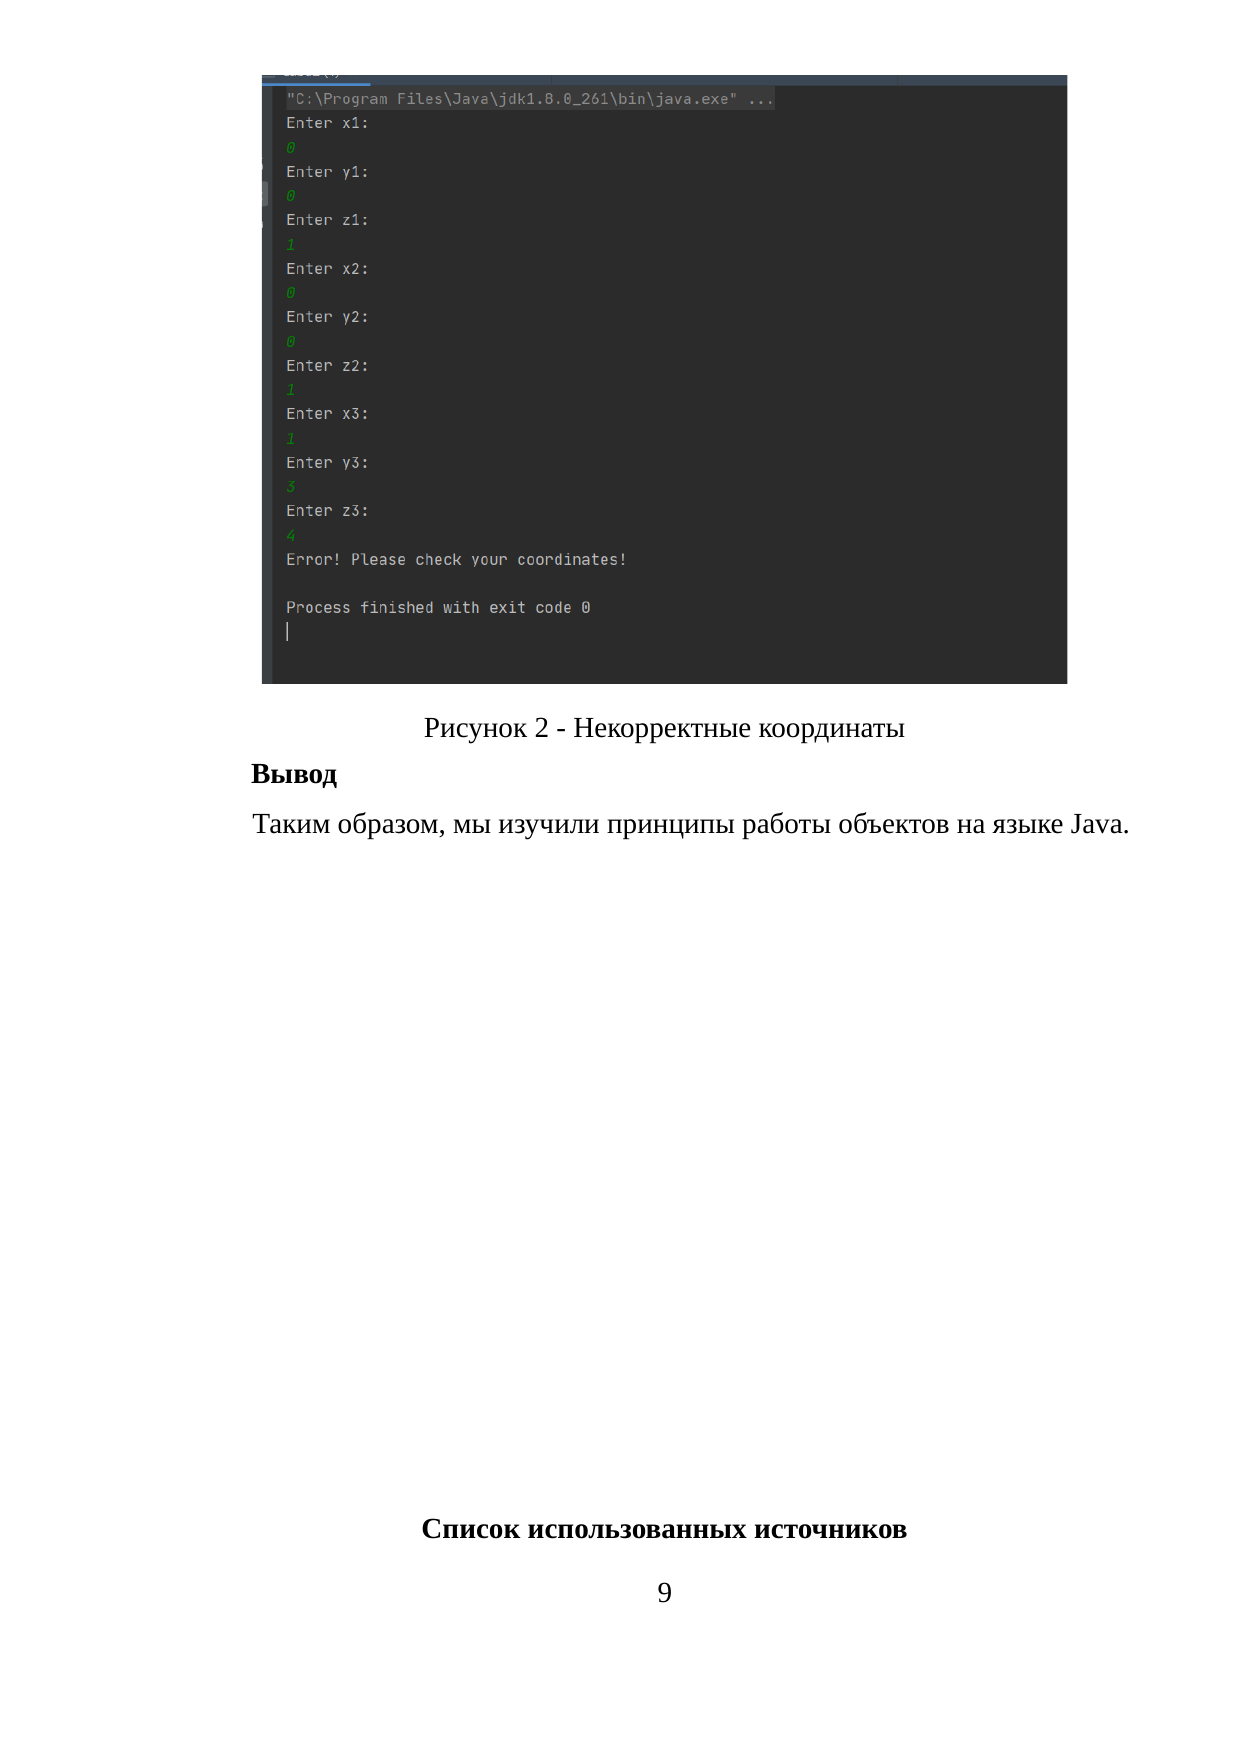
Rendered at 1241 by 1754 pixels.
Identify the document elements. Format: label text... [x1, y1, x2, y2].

text Таким образом, мы изучили принципы работы объектов на языке Java. [177, 806, 1152, 840]
text Вывод [177, 756, 1152, 789]
text Рисунок 2 - Некорректные координаты [177, 710, 1152, 743]
text Список использованных источников [177, 1511, 1152, 1544]
